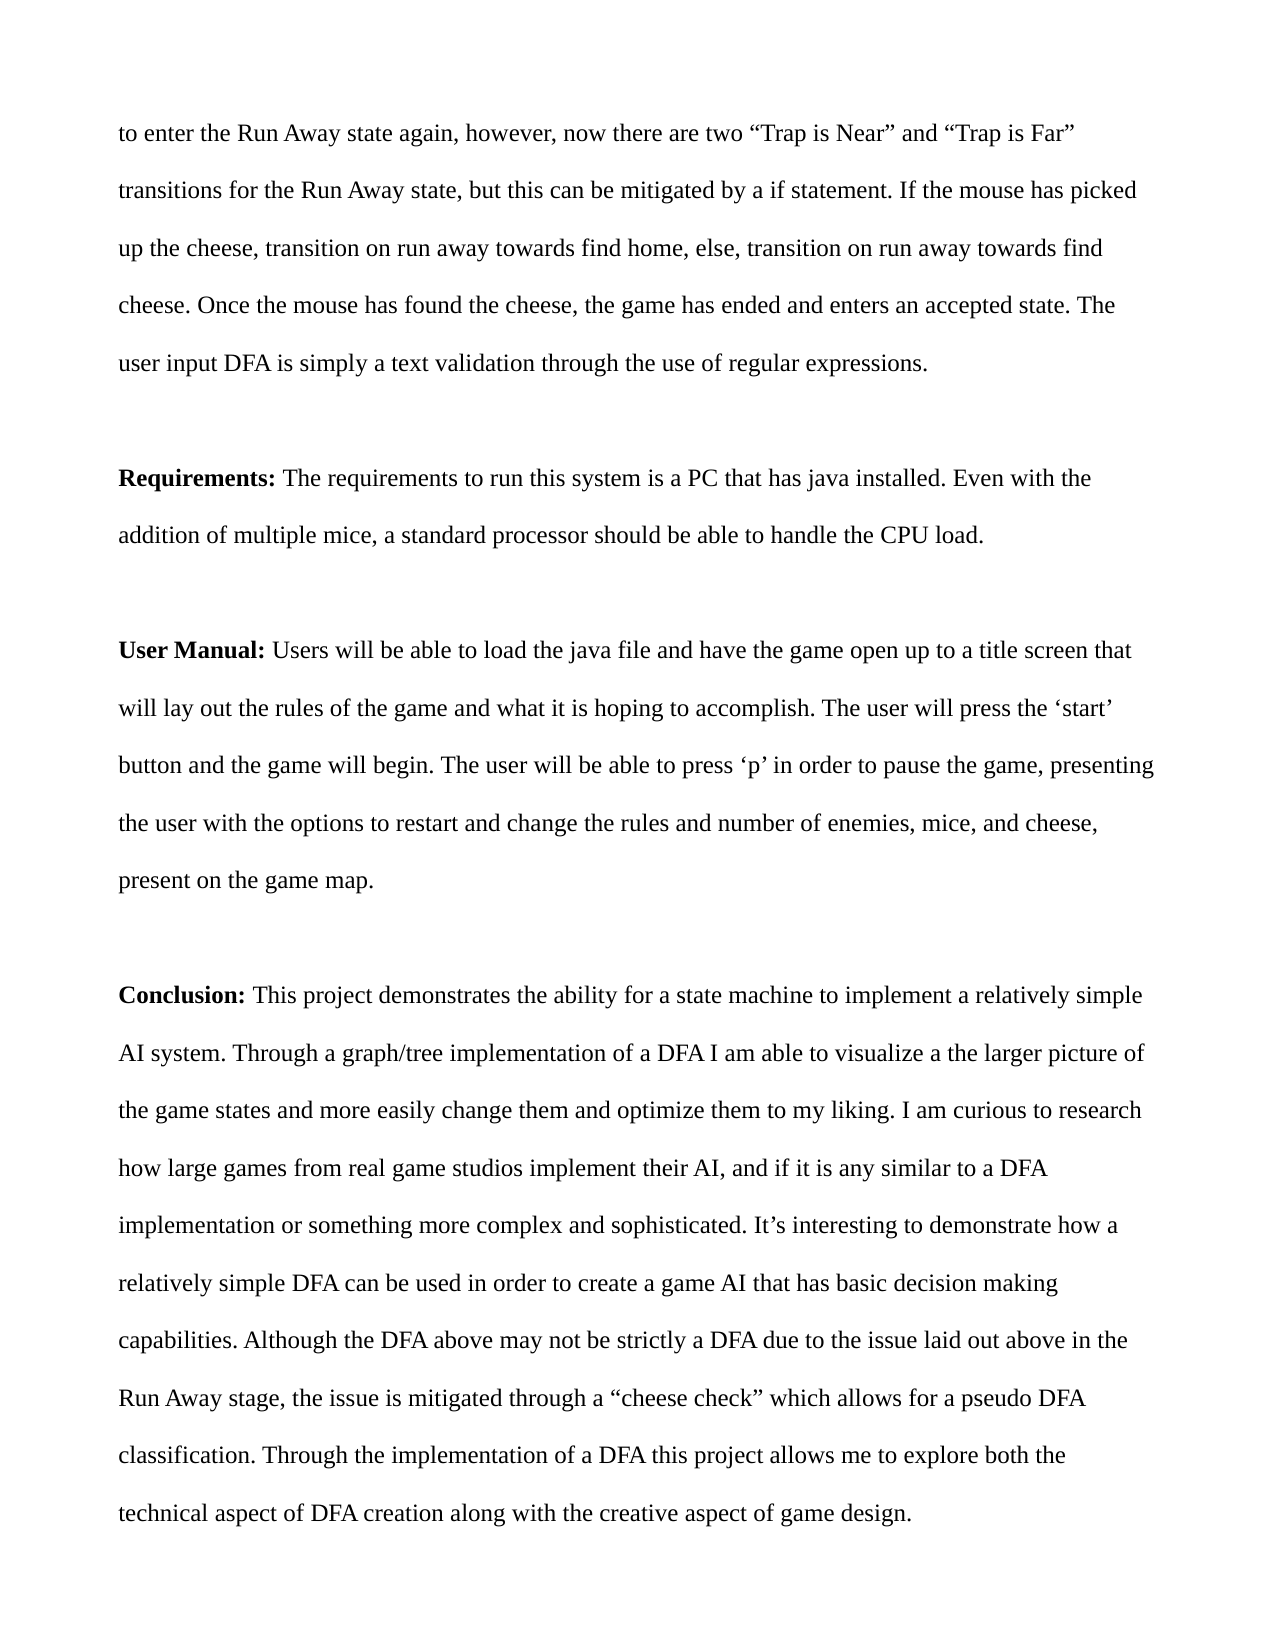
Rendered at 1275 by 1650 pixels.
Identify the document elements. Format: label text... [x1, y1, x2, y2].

text User Manual: Users will be able to load the java file and have the game open up to a title screen that will lay out the rules of the game and what it is hoping to accomplish. The user will press the ‘start’ button and the game will begin. The user will be able to press ‘p’ in order to pause the game, presenting the user with the options to restart and change the rules and number of enemies, mice, and cheese, present on the game map. [118, 636, 1157, 894]
text Requirements: The requirements to run this system is a PC that has java installed. Even with the addition of multiple mice, a standard processor should be able to handle the CPU load. [118, 463, 1157, 549]
text Conclusion: This project demonstrates the ability for a state machine to implement a relatively simple AI system. Through a graph/tree implementation of a DFA I am able to visualize a the larger picture of the game states and more easily change them and optimize them to my liking. I am curious to research how large games from real game studios implement their AI, and if it is any similar to a DFA implementation or something more complex and sophisticated. It’s interesting to demonstrate how a relatively simple DFA can be used in order to create a game AI that has basic decision making capabilities. Although the DFA above may not be strictly a DFA due to the issue laid out above in the Run Away stage, the issue is mitigated through a “cheese check” which allows for a pseudo DFA classification. Through the implementation of a DFA this project allows me to explore both the technical aspect of DFA creation along with the creative aspect of game design. [118, 981, 1157, 1527]
text to enter the Run Away state again, however, now there are two “Trap is Near” and “Trap is Far” transitions for the Run Away state, but this can be mitigated by a if statement. If the mouse has picked up the cheese, transition on run away towards find home, else, transition on run away towards find cheese. Once the mouse has found the cheese, the game has ended and enters an accepted state. The user input DFA is simply a text validation through the use of regular expressions. [118, 118, 1157, 377]
